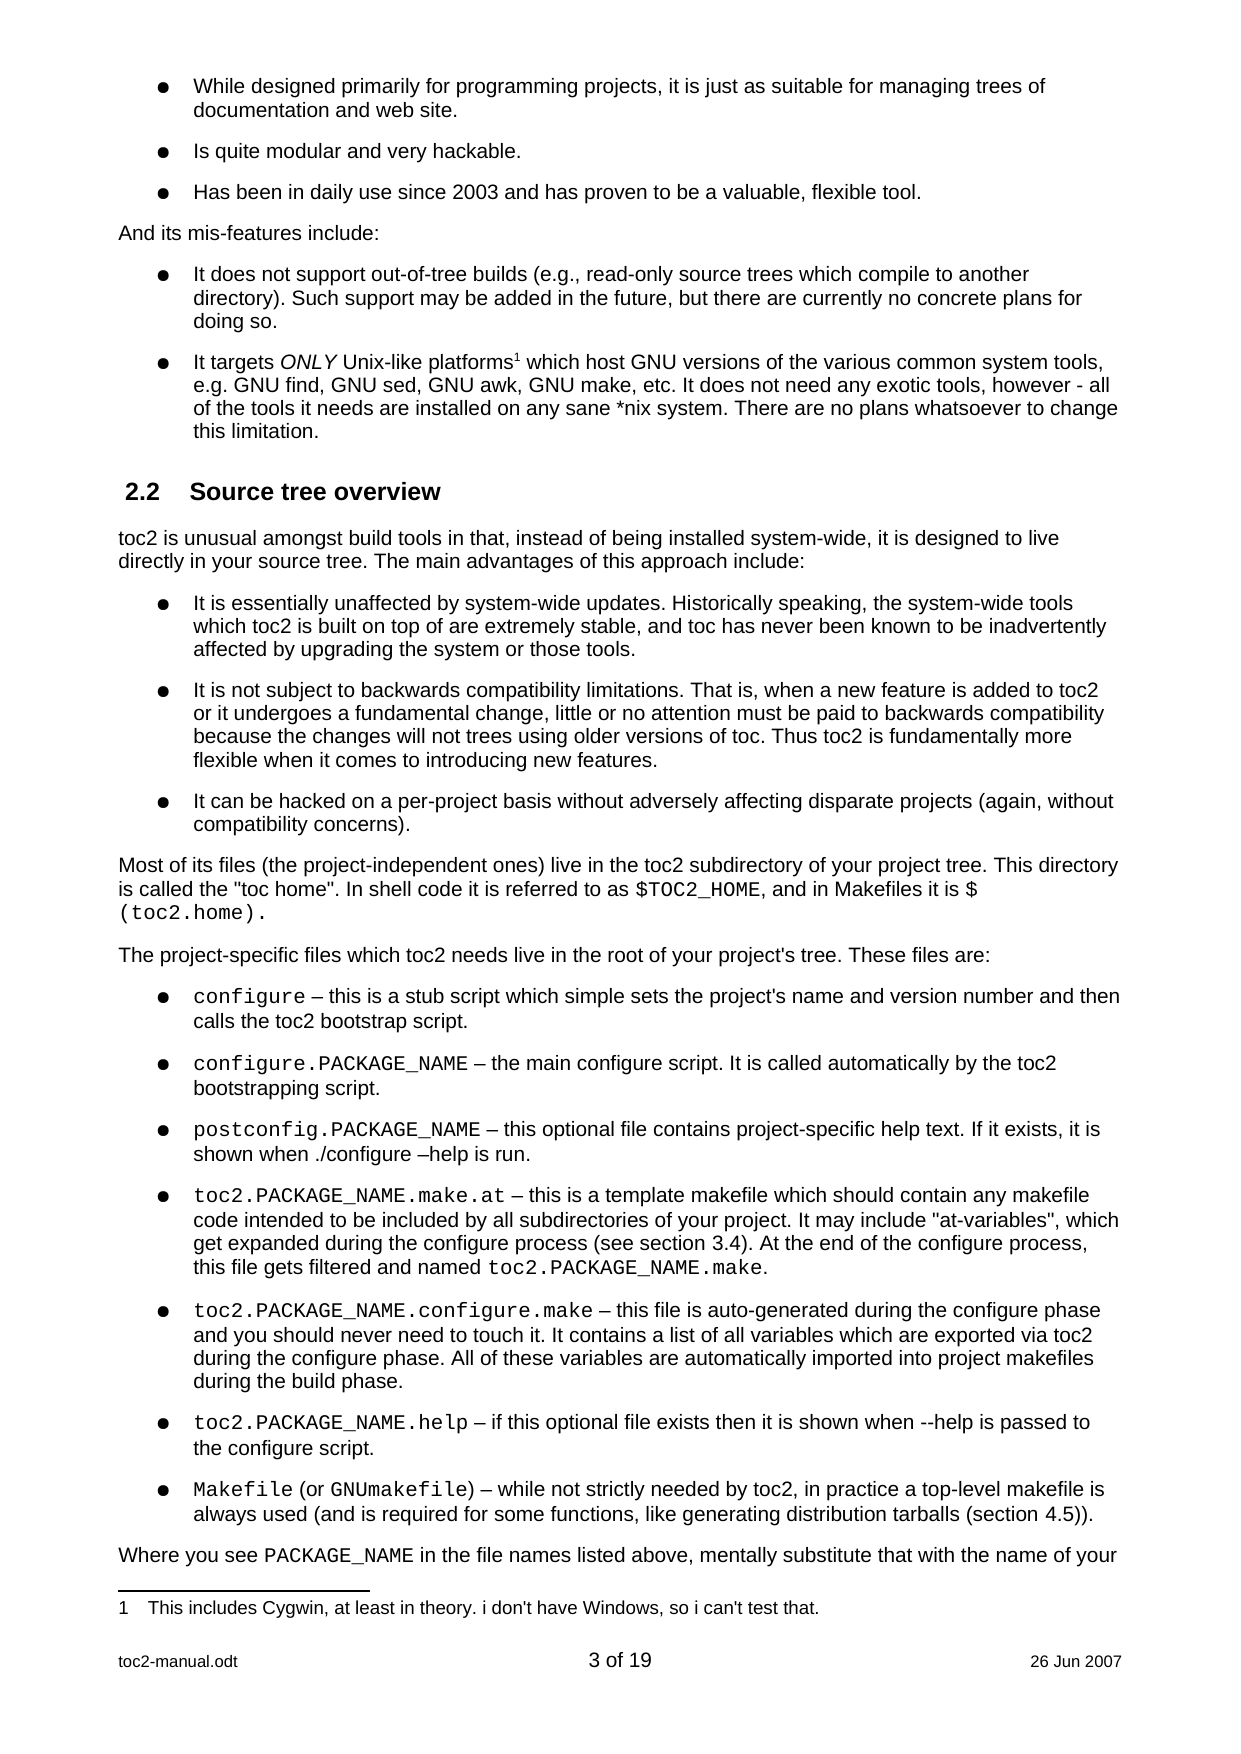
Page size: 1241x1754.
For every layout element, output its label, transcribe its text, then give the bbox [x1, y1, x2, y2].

text And its mis-features include: [118, 222, 1122, 245]
text toc2 is unusual amongst build tools in that, instead of being installed system-wide, it is designed to live directly in your source tree. The main advantages of this approach include: [118, 527, 1122, 573]
list Is quite modular and very hackable. [156, 139, 1122, 163]
list toc2.PACKAGE_NAME.help – if this optional file exists then it is shown when --help is passed to the configure script. [156, 1411, 1122, 1459]
text Most of its files (the project-independent ones) live in the toc2 subdirectory of your project tree. This directory is called the "toc home". In shell code it is referred to as $TOC2_HOME, and in Makefiles it is $(toc2.home). [118, 854, 1122, 926]
list Has been in daily use since 2003 and has proven to be a valuable, flexible tool. [156, 181, 1122, 204]
list It is not subject to backwards compatibility limitations. That is, when a new feature is added to toc2 or it undergoes a fundamental change, little or no attention must be paid to backwards compatibility because the changes will not trees using older versions of toc. Thus toc2 is fundamentally more flexible when it comes to introducing new features. [156, 679, 1122, 772]
list It targets ONLY Unix-like platforms which host GNU versions of the various common system tools, e.g. GNU find, GNU sed, GNU awk, GNU make, etc. It does not need any exotic tools, however - all of the tools it needs are installed on any sane *nix system. There are no plans whatsoever to change this limitation. [156, 350, 1122, 443]
list It is essentially unaffected by system-wide updates. Historically speaking, the system-wide tools which toc2 is built on top of are extremely stable, and toc has never been known to be inadvertently affected by upgrading the system or those tools. [156, 591, 1122, 661]
subtitle Source tree overview [118, 477, 1122, 505]
text Where you see PACKAGE_NAME in the file names listed above, mentally substitute that with the name of your [118, 1543, 1122, 1568]
list configure.PACKAGE_NAME – the main configure script. It is called automatically by the toc2 bootstrapping script. [156, 1051, 1122, 1099]
list configure – this is a stub script which simple sets the project's name and version number and then calls the toc2 bootstrap script. [156, 985, 1122, 1033]
list postconfig.PACKAGE_NAME – this optional file contains project-specific help text. If it exists, it is shown when ./configure –help is run. [156, 1117, 1122, 1166]
list toc2.PACKAGE_NAME.configure.make – this file is auto-generated during the configure phase and you should never need to touch it. It contains a list of all variables which are exported via toc2 during the configure phase. All of these variables are automatically imported into project makefiles during the build phase. [156, 1298, 1122, 1393]
text The project-specific files which toc2 needs live in the root of your project's tree. These files are: [118, 944, 1122, 967]
list Makefile (or GNUmakefile) – while not strictly needed by toc2, in practice a top-level makefile is always used (and is required for some functions, like generating distribution tarballs (section 4.5)). [156, 1477, 1122, 1526]
list It can be hacked on a per-project basis without adversely affecting disparate projects (again, without compatibility concerns). [156, 789, 1122, 836]
list toc2.PACKAGE_NAME.make.at – this is a template makefile which should contain any makefile code intended to be included by all subdirectories of your project. It may include "at-variables", which get expanded during the configure process (see section 3.4). At the end of the configure process, this file gets filtered and named toc2.PACKAGE_NAME.make. [156, 1184, 1122, 1280]
list While designed primarily for programming projects, it is just as suitable for managing trees of documentation and web site. [156, 75, 1122, 121]
list This includes Cygwin, at least in theory. i don't have Windows, so i can't test that. [118, 1598, 1122, 1618]
list It does not support out-of-tree builds (e.g., read-only source trees which compile to another directory). Such support may be added in the future, but there are currently no concrete plans for doing so. [156, 263, 1122, 332]
